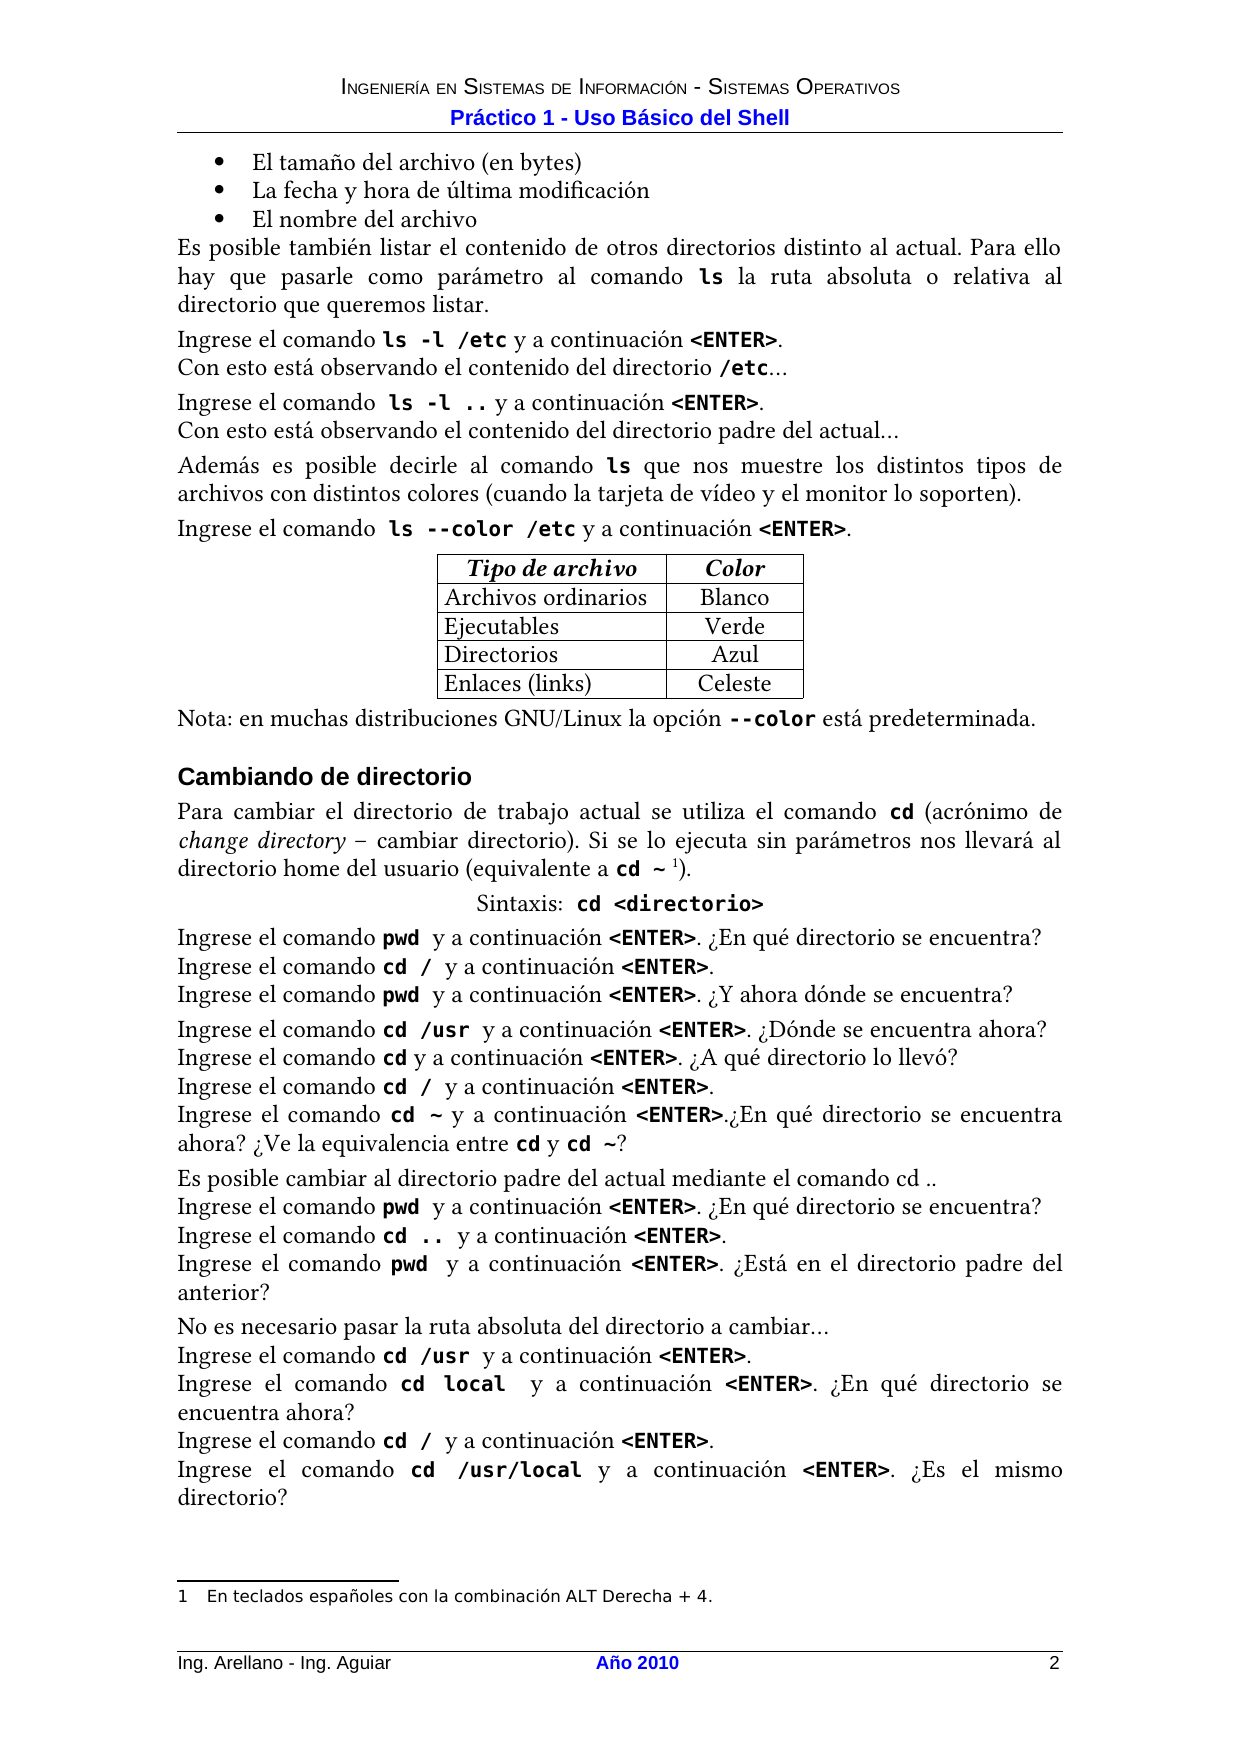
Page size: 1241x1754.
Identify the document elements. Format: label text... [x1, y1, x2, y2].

text Para cambiar el directorio de trabajo actual se utiliza el comando cd (acrónimo de change directory – cambiar directorio). Si se lo ejecuta sin parámetros nos llevará al directorio home del usuario (equivalente a cd ~ ). [177, 797, 1063, 883]
table_cell Directorios [438, 641, 666, 669]
table_cell Blanco [667, 584, 803, 612]
text Es posible también listar el contenido de otros directorios distinto al actual. Para ello hay que pasarle como parámetro al comando ls la ruta absoluta o relativa al directorio que queremos listar. [177, 233, 1063, 319]
table_cell Ejecutables [438, 613, 666, 640]
table_cell Verde [667, 613, 803, 640]
text Sintaxis: cd <directorio> [177, 889, 1063, 917]
text Ingrese el comando ls --color /etc y a continuación <ENTER>. [177, 514, 1063, 542]
text Nota: en muchas distribuciones GNU/Linux la opción --color está predeterminada. [177, 704, 1063, 732]
text Ingrese el comando ls -l .. y a continuación <ENTER>. Con esto está observando el contenido del directorio padre del actual... [177, 388, 1063, 445]
text No es necesario pasar la ruta absoluta del directorio a cambiar... Ingrese el comando cd /usr y a continuación <ENTER>. Ingrese el comando cd local y a continuación <ENTER>. ¿En qué directorio se encuentra ahora? Ingrese el comando cd / y a continuación <ENTER>. Ingrese el comando cd /usr/local y a continuación <ENTER>. ¿Es el mismo directorio? [177, 1312, 1063, 1512]
table_cell Archivos ordinarios [438, 584, 666, 612]
text En teclados españoles con la combinación ALT Derecha + 4. [177, 1587, 1063, 1606]
table_header Color [667, 555, 803, 583]
subtitle Cambiando de directorio [177, 763, 1063, 791]
table_cell Celeste [667, 670, 803, 698]
table_header Tipo de archivo [438, 555, 666, 583]
text Ingrese el comando cd /usr y a continuación <ENTER>. ¿Dónde se encuentra ahora? Ingrese el comando cd y a continuación <ENTER>. ¿A qué directorio lo llevó? Ingrese el comando cd / y a continuación <ENTER>. Ingrese el comando cd ~ y a continuación <ENTER>.¿En qué directorio se encuentra ahora? ¿Ve la equivalencia entre cd y cd ~? [177, 1015, 1063, 1158]
text Ingrese el comando pwd y a continuación <ENTER>. ¿En qué directorio se encuentra? Ingrese el comando cd / y a continuación <ENTER>. Ingrese el comando pwd y a continuación <ENTER>. ¿Y ahora dónde se encuentra? [177, 923, 1063, 1009]
table_cell Enlaces (links) [438, 670, 666, 698]
text Es posible cambiar al directorio padre del actual mediante el comando cd .. Ingrese el comando pwd y a continuación <ENTER>. ¿En qué directorio se encuentra? Ingrese el comando cd .. y a continuación <ENTER>. Ingrese el comando pwd y a continuación <ENTER>. ¿Está en el directorio padre del anterior? [177, 1164, 1063, 1306]
list El tamaño del archivo (en bytes) [215, 148, 1063, 176]
text Además es posible decirle al comando ls que nos muestre los distintos tipos de archivos con distintos colores (cuando la tarjeta de vídeo y el monitor lo soporten). [177, 451, 1063, 508]
text Ingrese el comando ls -l /etc y a continuación <ENTER>. Con esto está observando el contenido del directorio /etc... [177, 325, 1063, 382]
list El nombre del archivo [215, 205, 1063, 233]
table_cell Azul [667, 641, 803, 669]
list La fecha y hora de última modificación [215, 176, 1063, 205]
